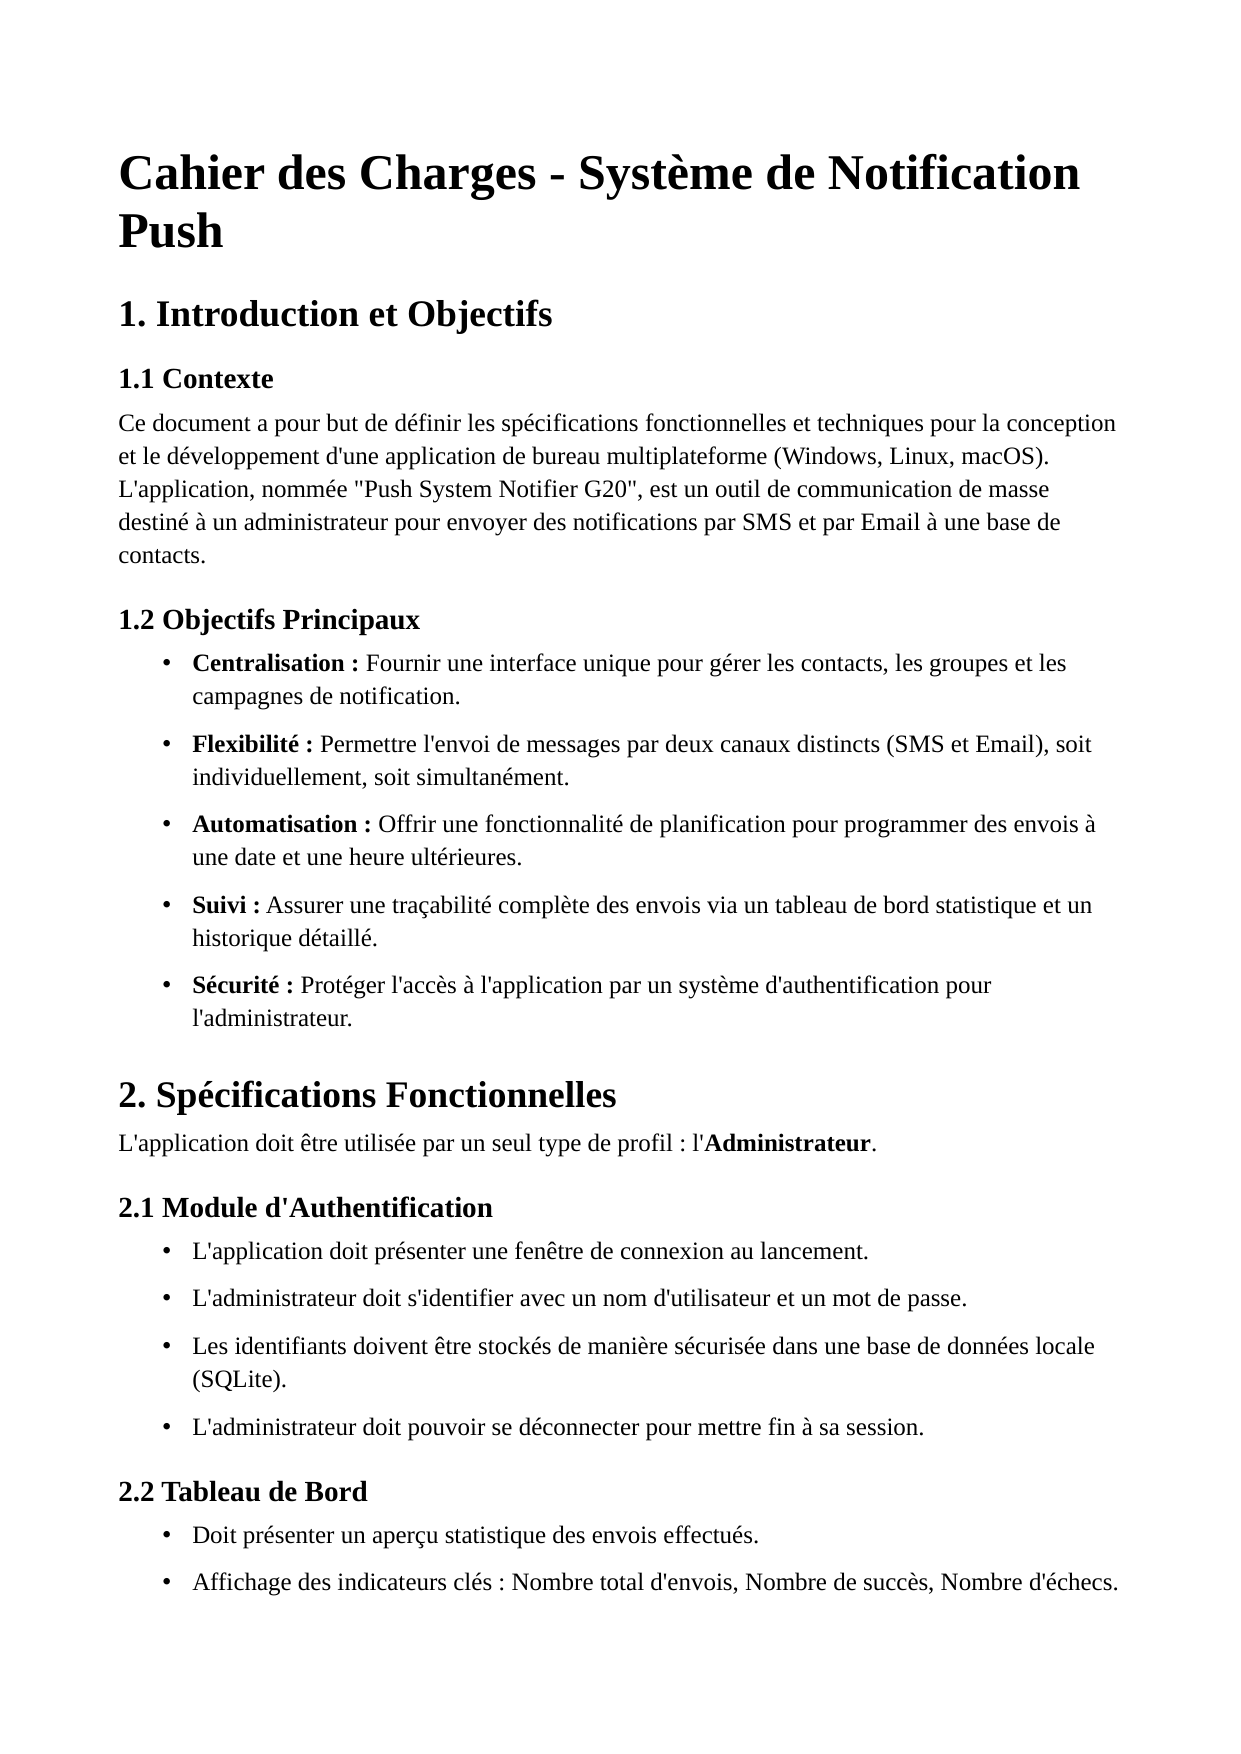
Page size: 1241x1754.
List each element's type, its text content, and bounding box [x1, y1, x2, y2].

subtitle Cahier des Charges - Système de Notification Push [118, 143, 1122, 258]
list L'administrateur doit s'identifier avec un nom d'utilisateur et un mot de passe. [162, 1283, 1122, 1312]
text L'application doit être utilisée par un seul type de profil : l'Administrateur. [118, 1128, 1122, 1156]
list Centralisation : Fournir une interface unique pour gérer les contacts, les groupes et les campagnes de notification. [162, 648, 1122, 710]
list Automatisation : Offrir une fonctionnalité de planification pour programmer des envois à une date et une heure ultérieures. [162, 809, 1122, 871]
list L'administrateur doit pouvoir se déconnecter pour mettre fin à sa session. [162, 1412, 1122, 1440]
subtitle 1. Introduction et Objectifs [118, 291, 1122, 334]
subtitle 1.1 Contexte [118, 362, 1122, 395]
subtitle 1.2 Objectifs Principaux [118, 602, 1122, 636]
list Les identifiants doivent être stockés de manière sécurisée dans une base de données locale (SQLite). [162, 1331, 1122, 1393]
subtitle 2.2 Tableau de Bord [118, 1474, 1122, 1507]
subtitle 2. Spécifications Fonctionnelles [118, 1072, 1122, 1115]
list Affichage des indicateurs clés : Nombre total d'envois, Nombre de succès, Nombre d'échecs. [162, 1567, 1122, 1596]
list Sécurité : Protéger l'accès à l'application par un système d'authentification pour l'administrateur. [162, 971, 1122, 1032]
subtitle 2.1 Module d'Authentification [118, 1190, 1122, 1223]
text Ce document a pour but de définir les spécifications fonctionnelles et techniques pour la conception et le développement d'une application de bureau multiplateforme (Windows, Linux, macOS). L'application, nommée "Push System Notifier G20", est un outil de communication de masse destiné à un administrateur pour envoyer des notifications par SMS et par Email à une base de contacts. [118, 408, 1122, 568]
list Flexibilité : Permettre l'envoi de messages par deux canaux distincts (SMS et Email), soit individuellement, soit simultanément. [162, 729, 1122, 790]
list Doit présenter un aperçu statistique des envois effectués. [162, 1520, 1122, 1549]
list Suivi : Assurer une traçabilité complète des envois via un tableau de bord statistique et un historique détaillé. [162, 890, 1122, 952]
list L'application doit présenter une fenêtre de connexion au lancement. [162, 1236, 1122, 1264]
